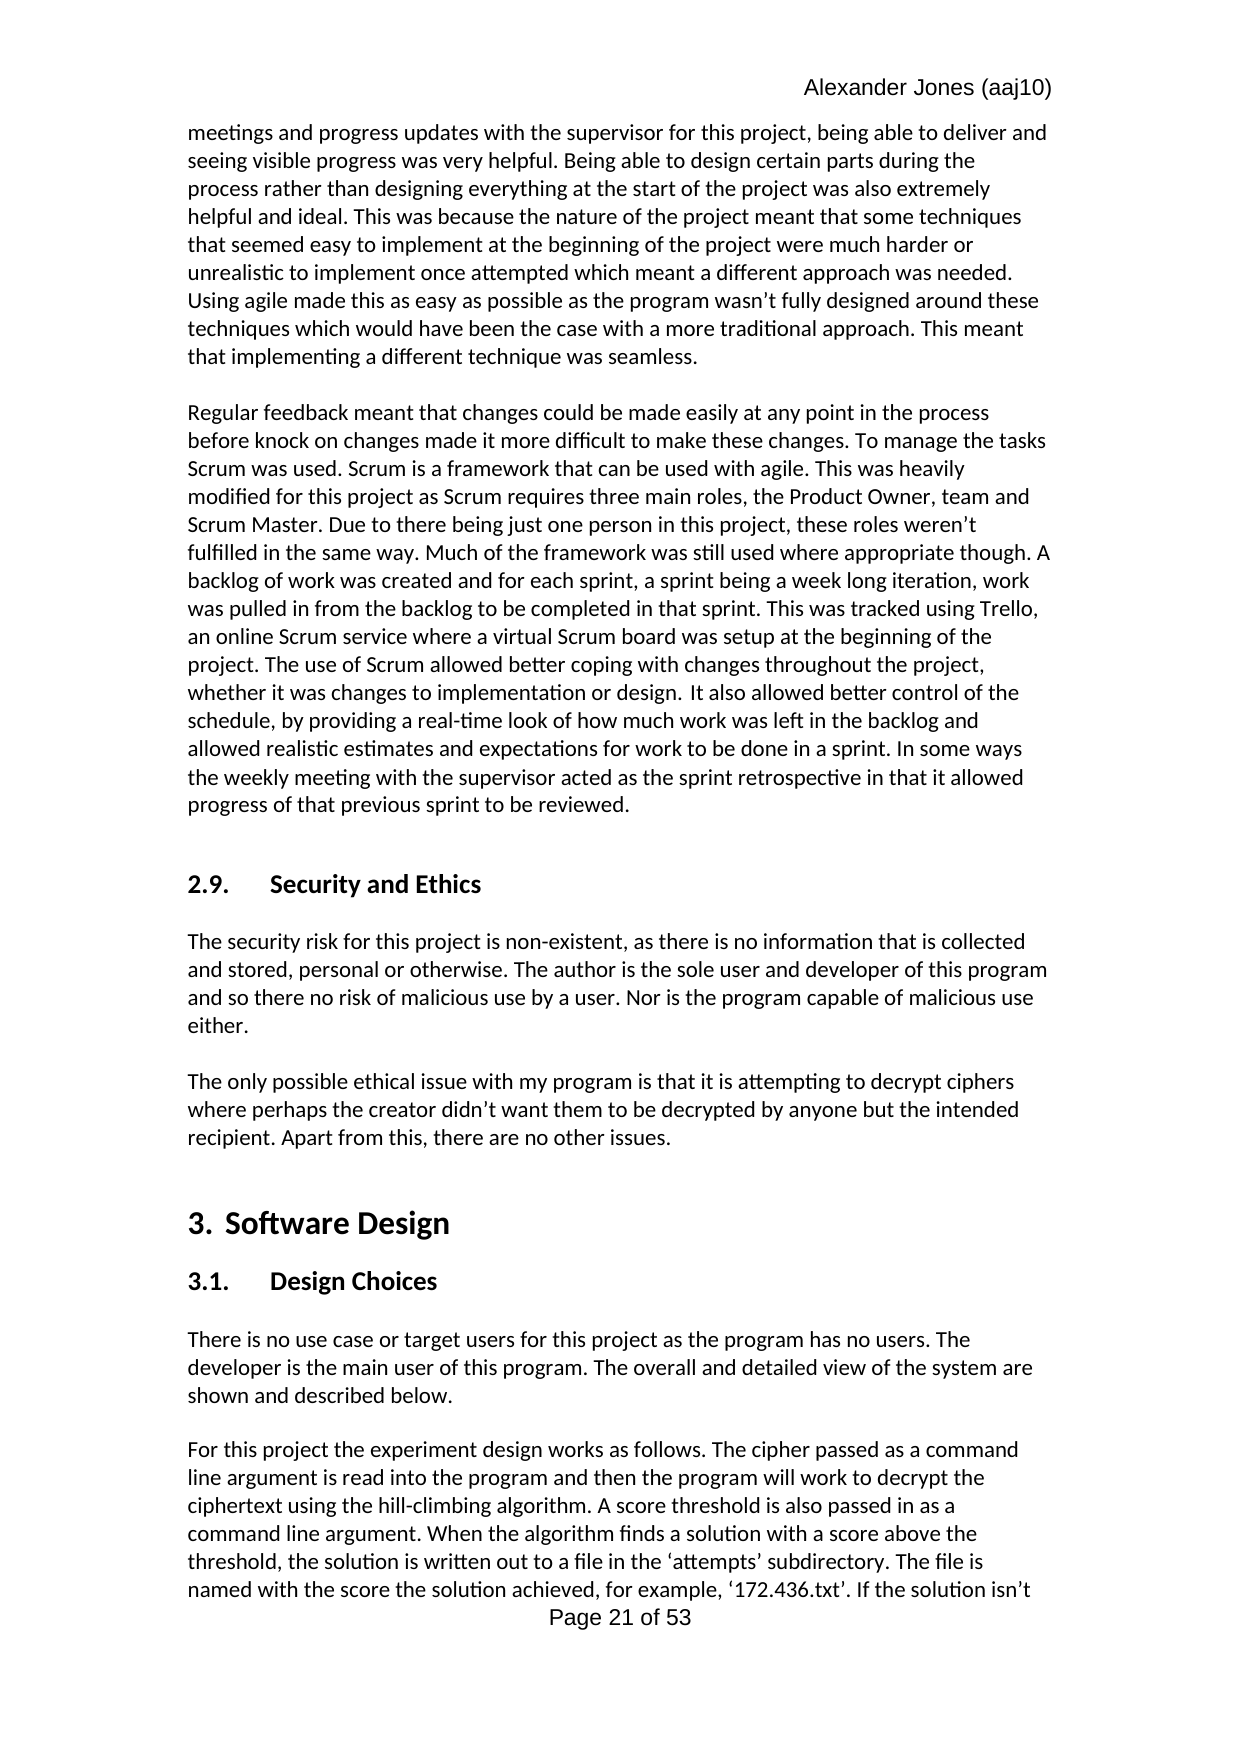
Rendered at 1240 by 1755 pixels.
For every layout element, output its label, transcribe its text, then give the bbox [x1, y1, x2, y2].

subtitle Security and Ethics [187, 867, 1052, 901]
text Regular feedback meant that changes could be made easily at any point in the process before knock on changes made it more difficult to make these changes. To manage the tasks Scrum was used. Scrum is a framework that can be used with agile. This was heavily modified for this project as Scrum requires three main roles, the Product Owner, team and Scrum Master. Due to there being just one person in this project, these roles weren’t fulfilled in the same way. Much of the framework was still used where appropriate though. A backlog of work was created and for each sprint, a sprint being a week long iteration, work was pulled in from the backlog to be completed in that sprint. This was tracked using Trello, an online Scrum service where a virtual Scrum board was setup at the beginning of the project. The use of Scrum allowed better coping with changes throughout the project, whether it was changes to implementation or design. It also allowed better control of the schedule, by providing a real-time look of how much work was left in the backlog and allowed realistic estimates and expectations for work to be done in a sprint. In some ways the weekly meeting with the supervisor acted as the sprint retrospective in that it allowed progress of that previous sprint to be reviewed. [187, 398, 1052, 819]
text The security risk for this project is non-existent, as there is no information that is collected and stored, personal or otherwise. The author is the sole user and developer of this program and so there no risk of malicious use by a user. Nor is the program capable of malicious use either. [187, 927, 1052, 1039]
text For this project the experiment design works as follows. The cipher passed as a command line argument is read into the program and then the program will work to decrypt the ciphertext using the hill-climbing algorithm. A score threshold is also passed in as a command line argument. When the algorithm finds a solution with a score above the threshold, the solution is written out to a file in the ‘attempts’ subdirectory. The file is named with the score the solution achieved, for example, ‘172.436.txt’. If the solution isn’t [187, 1435, 1052, 1603]
text The only possible ethical issue with my program is that it is attempting to decrypt ciphers where perhaps the creator didn’t want them to be decrypted by anyone but the intended recipient. Apart from this, there are no other issues. [187, 1067, 1052, 1151]
text meetings and progress updates with the supervisor for this project, being able to deliver and seeing visible progress was very helpful. Being able to design certain parts during the process rather than designing everything at the start of the project was also extremely helpful and ideal. This was because the nature of the project meant that some techniques that seemed easy to implement at the beginning of the project were much harder or unrealistic to implement once attempted which meant a different approach was needed. Using agile made this as easy as possible as the program wasn’t fully designed around these techniques which would have been the case with a more traditional approach. This meant that implementing a different technique was seamless. [187, 118, 1052, 370]
text There is no use case or target users for this project as the program has no users. The developer is the main user of this program. The overall and detailed view of the system are shown and described below. [187, 1325, 1052, 1409]
subtitle Software Design [187, 1202, 1052, 1243]
subtitle Design Choices [187, 1264, 1052, 1297]
